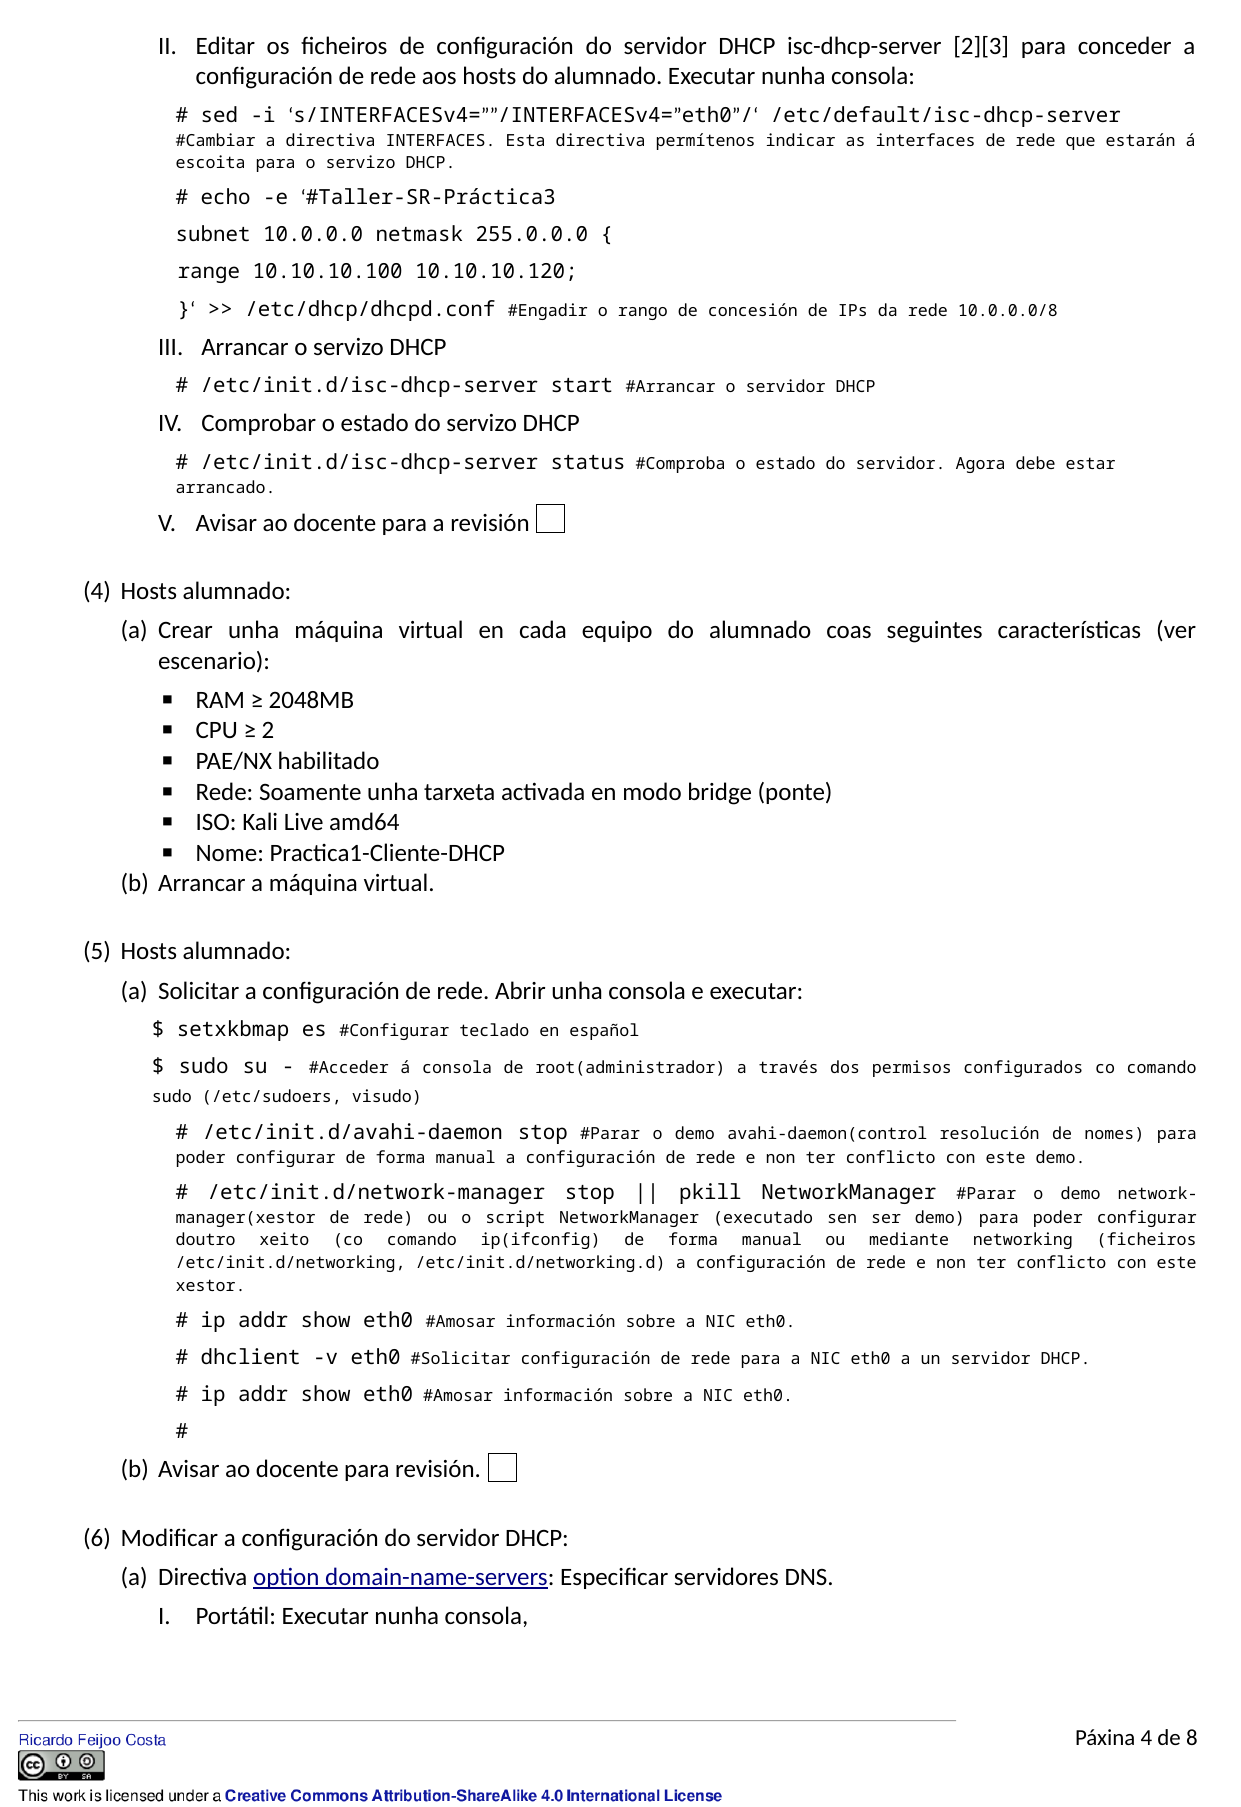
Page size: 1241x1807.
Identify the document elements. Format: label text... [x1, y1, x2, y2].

list PAE/NX habilitado [158, 745, 1197, 776]
list Solicitar a configuración de rede. Abrir unha consola e executar: [120, 975, 1197, 1005]
list Rede: Soamente unha tarxeta activada en modo bridge (ponte) [158, 776, 1197, 806]
list Crear unha máquina virtual en cada equipo do alumnado coas seguintes características (ver escenario): [120, 614, 1197, 675]
list range 10.10.10.100 10.10.10.120; [140, 257, 1197, 285]
list ISO: Kali Live amd64 [158, 806, 1197, 837]
picture [8, 1715, 957, 1806]
list Directiva option domain-name-servers: Especificar servidores DNS. [120, 1561, 1197, 1592]
list # ip addr show eth0 #Amosar información sobre a NIC eth0. [140, 1379, 1197, 1408]
list # /etc/init.d/isc-dhcp-server status #Comproba o estado do servidor. Agora debe estar arrancado. [140, 447, 1197, 498]
list Hosts alumnado: [83, 936, 1197, 966]
list # /etc/init.d/isc-dhcp-server start #Arrancar o servidor DHCP [140, 370, 1197, 399]
list Editar os ficheiros de configuración do servidor DHCP isc-dhcp-server [2][3] para conceder a configuración de rede aos hosts do alumnado. Executar nunha consola: [158, 30, 1197, 91]
list # sed -i ‘s/INTERFACESv4=””/INTERFACESv4=”eth0”/‘ /etc/default/isc-dhcp-server #Cambiar a directiva INTERFACES. Esta directiva permítenos indicar as interfaces de rede que estarán á escoita para o servizo DHCP. [140, 100, 1197, 173]
list Arrancar o servizo DHCP [158, 331, 1197, 362]
list # [140, 1416, 1197, 1445]
list Avisar ao docente para revisión. [120, 1453, 1197, 1484]
list subnet 10.0.0.0 netmask 255.0.0.0 { [140, 219, 1197, 248]
list # /etc/init.d/network-manager stop || pkill NetworkManager #Parar o demo network-manager(xestor de rede) ou o script NetworkManager (executado sen ser demo) para poder configurar doutro xeito (co comando ip(ifconfig) de forma manual ou mediante networking (ficheiros /etc/init.d/networking, /etc/init.d/networking.d) a configuración de rede e non ter conflicto con este xestor. [140, 1177, 1197, 1296]
list Comprobar o estado do servizo DHCP [158, 407, 1197, 438]
list RAM ≥ 2048MB [158, 684, 1197, 714]
list Modificar a configuración do servidor DHCP: [83, 1522, 1197, 1552]
list $ setxkbmap es #Configurar teclado en español [116, 1014, 1197, 1042]
list Nome: Practica1-Cliente-DHCP [158, 837, 1197, 867]
list $ sudo su - #Acceder á consola de root(administrador) a través dos permisos configurados co comando sudo (/etc/sudoers, visudo) [116, 1051, 1197, 1108]
list }‘ >> /etc/dhcp/dhcpd.conf #Engadir o rango de concesión de IPs da rede 10.0.0.0/8 [140, 294, 1197, 322]
list Hosts alumnado: [83, 575, 1197, 606]
list Avisar ao docente para a revisión [158, 507, 1197, 537]
list # echo -e ‘#Taller-SR-Práctica3 [140, 182, 1197, 211]
list # dhclient -v eth0 #Solicitar configuración de rede para a NIC eth0 a un servidor DHCP. [140, 1342, 1197, 1370]
list Arrancar a máquina virtual. [120, 867, 1197, 898]
list CPU ≥ 2 [158, 714, 1197, 745]
list # ip addr show eth0 #Amosar información sobre a NIC eth0. [140, 1305, 1197, 1333]
list # /etc/init.d/avahi-daemon stop #Parar o demo avahi-daemon(control resolución de nomes) para poder configurar de forma manual a configuración de rede e non ter conflicto con este demo. [140, 1117, 1197, 1168]
list Portátil: Executar nunha consola, [158, 1600, 1197, 1631]
